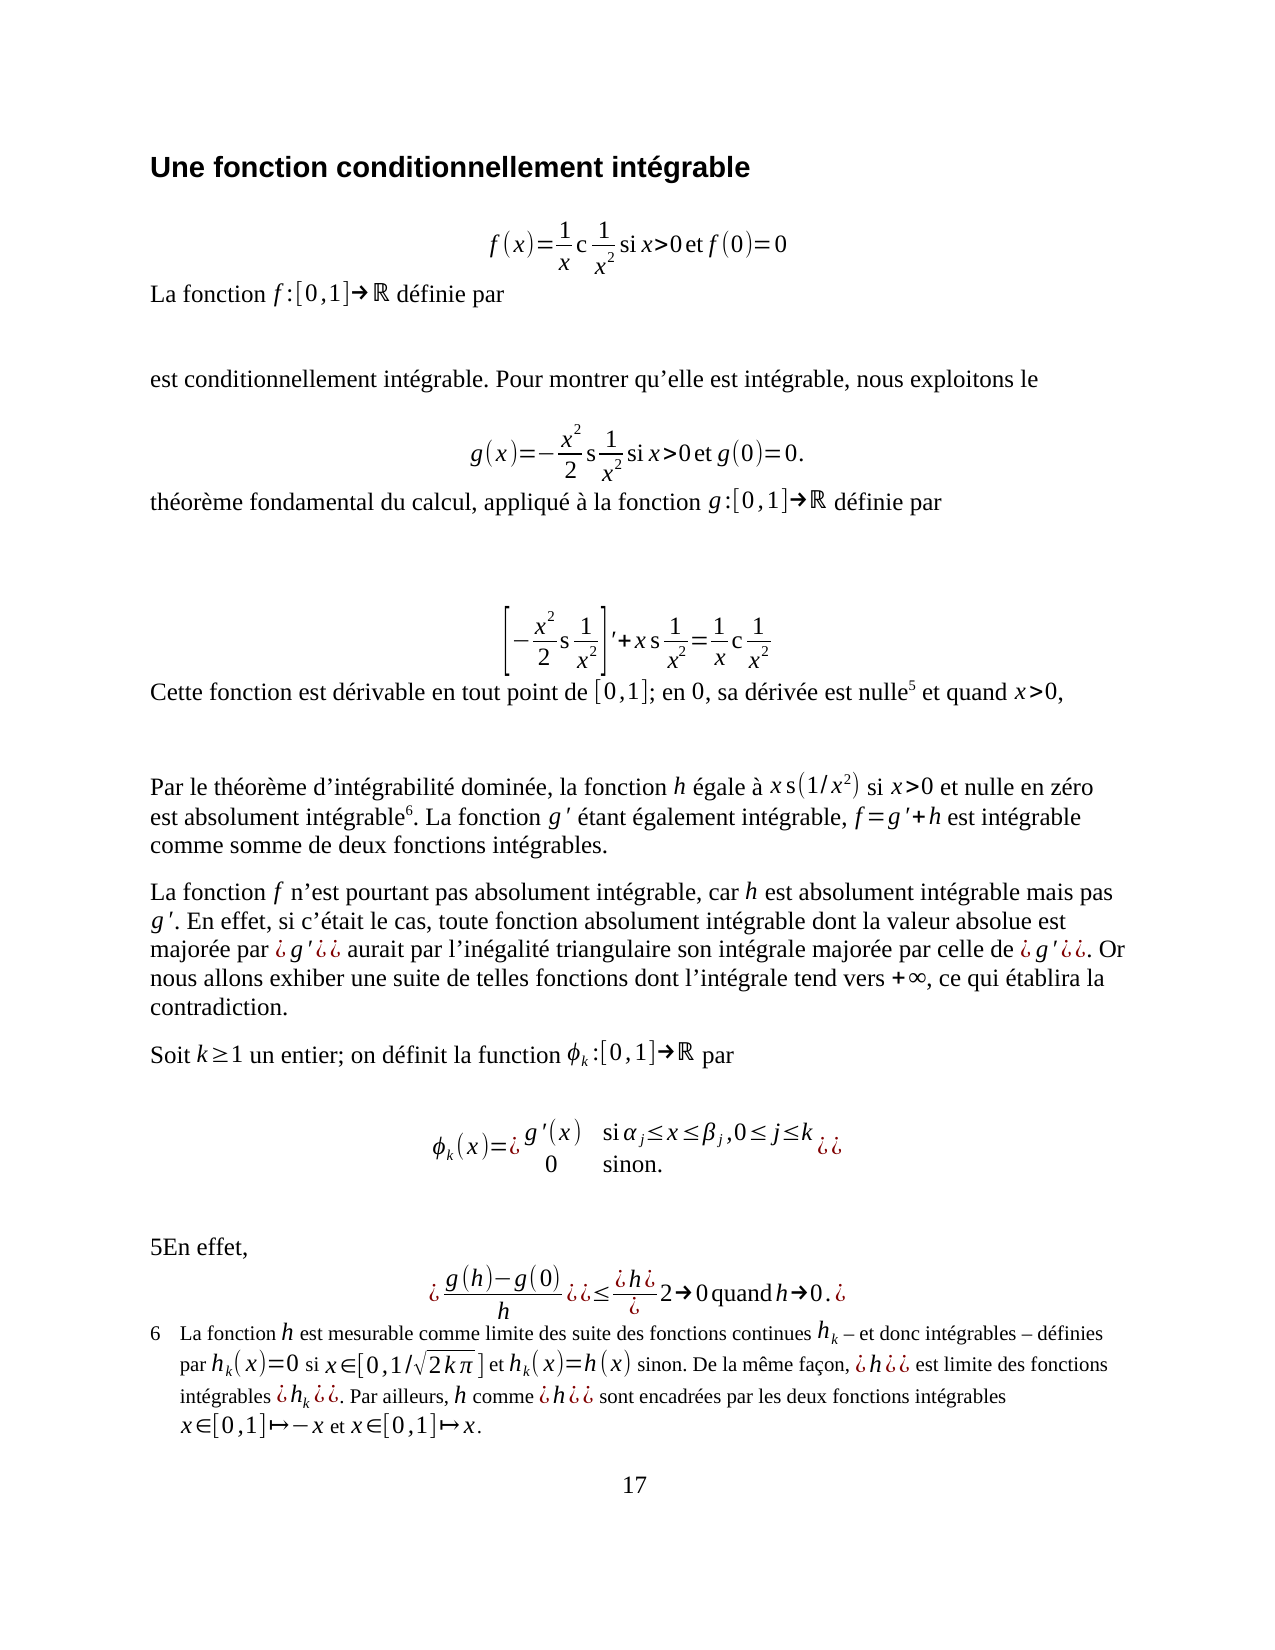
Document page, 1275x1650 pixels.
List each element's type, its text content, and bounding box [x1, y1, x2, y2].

subtitle Une fonction conditionnellement intégrable [150, 150, 1125, 183]
text Soit un entier; on définit la function par [150, 1039, 1125, 1070]
text La fonction définie par [150, 196, 1125, 308]
text Par le théorème d’intégrabilité dominée, la fonction égale à si et nulle en zéro est absolument intégrable. La fonction étant également intégrable, est intégrable comme somme de deux fonctions intégrables. [150, 771, 1125, 859]
text La fonction n’est pourtant pas absolument intégrable, car est absolument intégrable mais pas . En effet, si c’était le cas, toute fonction absolument intégrable dont la valeur absolue est majorée par aurait par l’inégalité triangulaire son intégrale majorée par celle de . Or nous allons exhiber une suite de telles fonctions dont l’intégrale tend vers , ce qui établira la contradiction. [150, 877, 1125, 1021]
text Cette fonction est dérivable en tout point de ; en , sa dérivée est nulle et quand , [150, 580, 1125, 706]
text est conditionnellement intégrable. Pour montrer qu’elle est intégrable, nous exploitons le théorème fondamental du calcul, appliqué à la fonction définie par [150, 364, 1125, 515]
text En effet, [150, 1232, 1125, 1261]
text La fonction est mesurable comme limite des suite des fonctions continues – et donc intégrables – définies par si et sinon. De la même façon, est limite des fonctions intégrables . Par ailleurs, comme sont encadrées par les deux fonctions intégrables et . [150, 1317, 1125, 1440]
